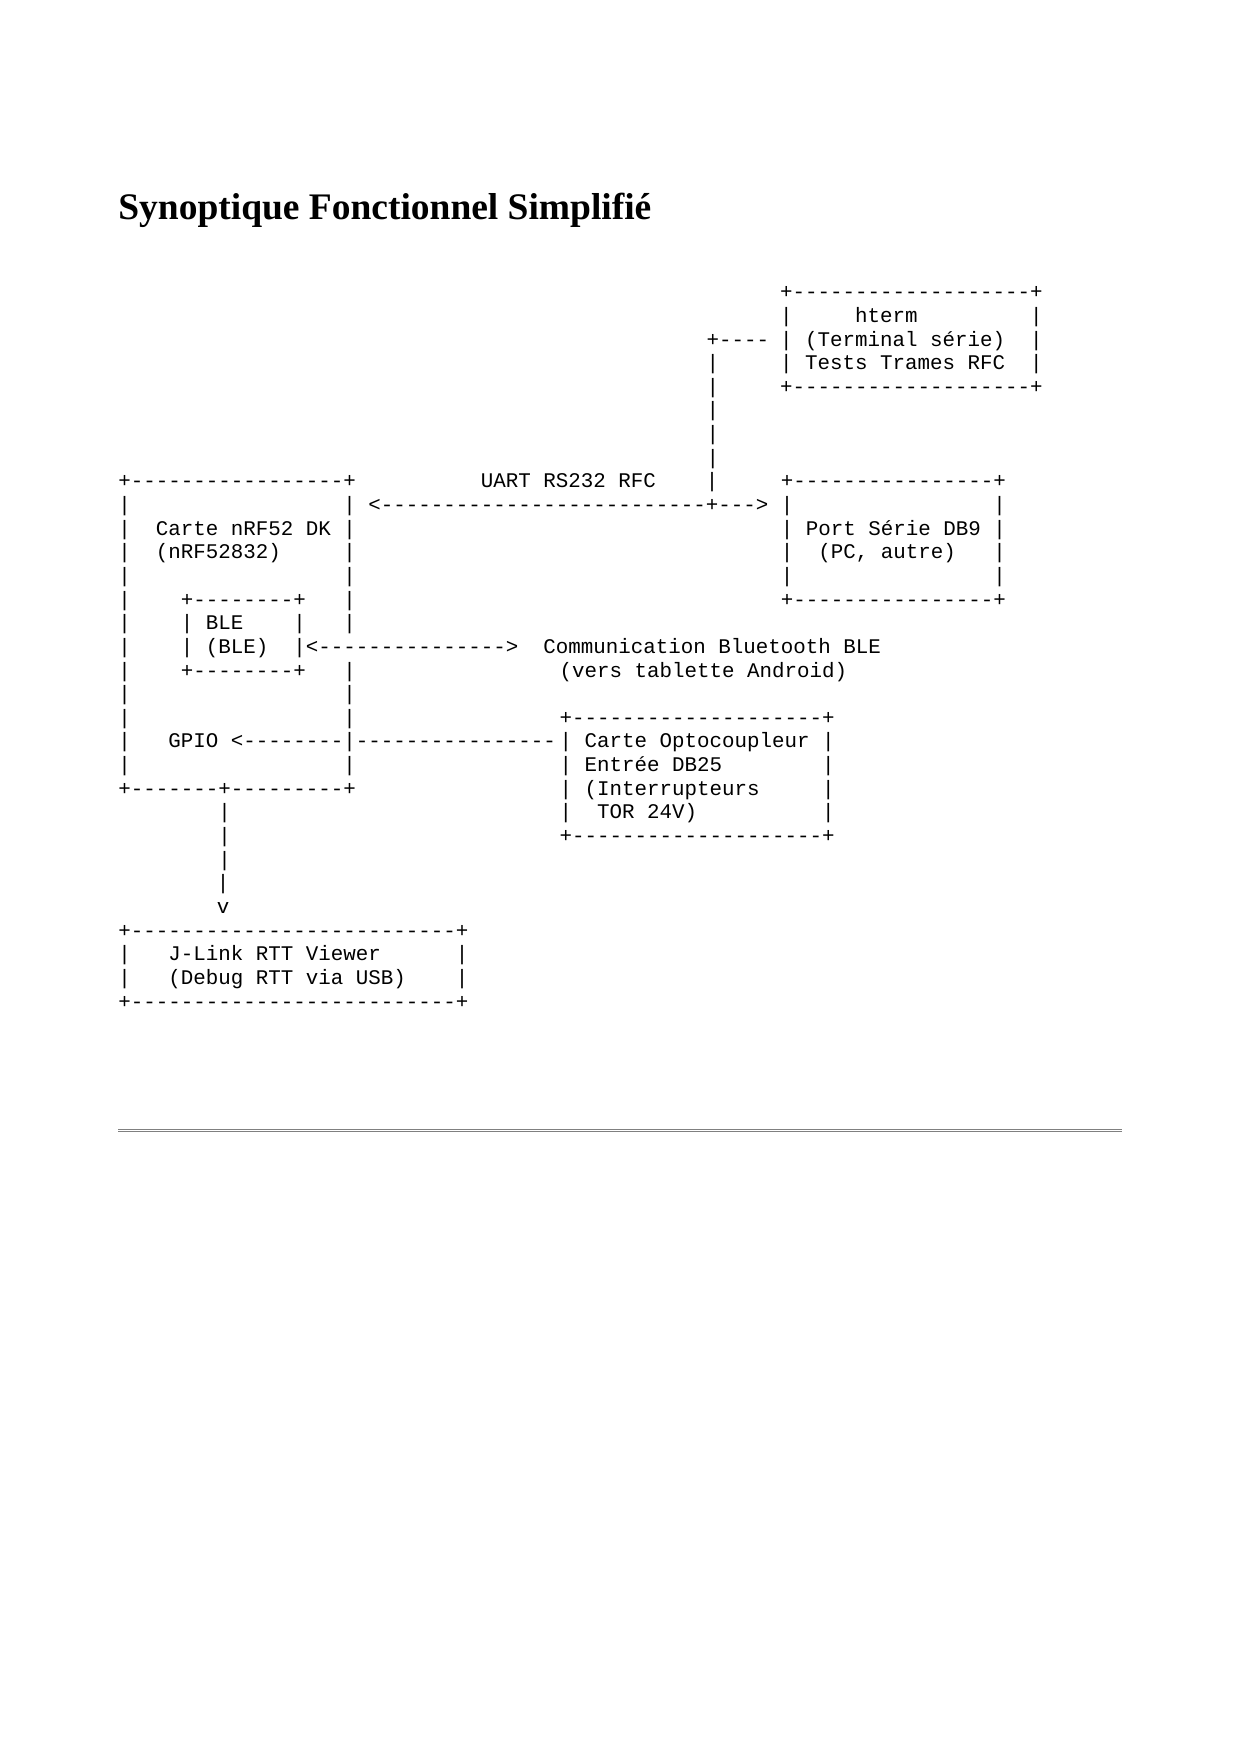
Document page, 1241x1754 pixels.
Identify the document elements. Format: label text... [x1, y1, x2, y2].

text +--------------------------+ [118, 991, 1122, 1014]
text | (nRF52832) | | (PC, autre) | [118, 541, 1122, 565]
text | [118, 399, 1122, 423]
text | GPIO <--------|---------------- | Carte Optocoupleur | [118, 731, 1122, 754]
text | (Debug RTT via USB) | [118, 967, 1122, 991]
text | | <--------------------------+---> | | [118, 494, 1122, 518]
text | | +--------------------+ [118, 707, 1122, 731]
text | hterm | [118, 305, 1122, 328]
text | | | | [118, 565, 1122, 589]
text | | (BLE) |<---------------> Communication Bluetooth BLE [118, 636, 1122, 659]
text +-------------------+ [118, 281, 1122, 305]
text | [118, 447, 1122, 470]
text | +-------------------+ [118, 376, 1122, 399]
text | +--------+ | (vers tablette Android) [118, 659, 1122, 683]
text v [118, 896, 1122, 920]
text | Carte nRF52 DK | | Port Série DB9 | [118, 518, 1122, 541]
text | J-Link RTT Viewer | [118, 943, 1122, 967]
text | [118, 872, 1122, 896]
text | | TOR 24V) | [118, 801, 1122, 825]
text +--------------------------+ [118, 920, 1122, 943]
text | +--------+ | +----------------+ [118, 589, 1122, 612]
text | +--------------------+ [118, 825, 1122, 849]
text | [118, 849, 1122, 872]
text | | Tests Trames RFC | [118, 352, 1122, 376]
text | | | Entrée DB25 | [118, 754, 1122, 778]
text | | [118, 683, 1122, 707]
text | [118, 423, 1122, 447]
text | | BLE | | [118, 612, 1122, 636]
subtitle Synoptique Fonctionnel Simplifié [118, 184, 1122, 227]
text +---- | (Terminal série) | [118, 328, 1122, 352]
text +-----------------+ UART RS232 RFC | +----------------+ [118, 470, 1122, 494]
text +-------+---------+ | (Interrupteurs | [118, 778, 1122, 801]
